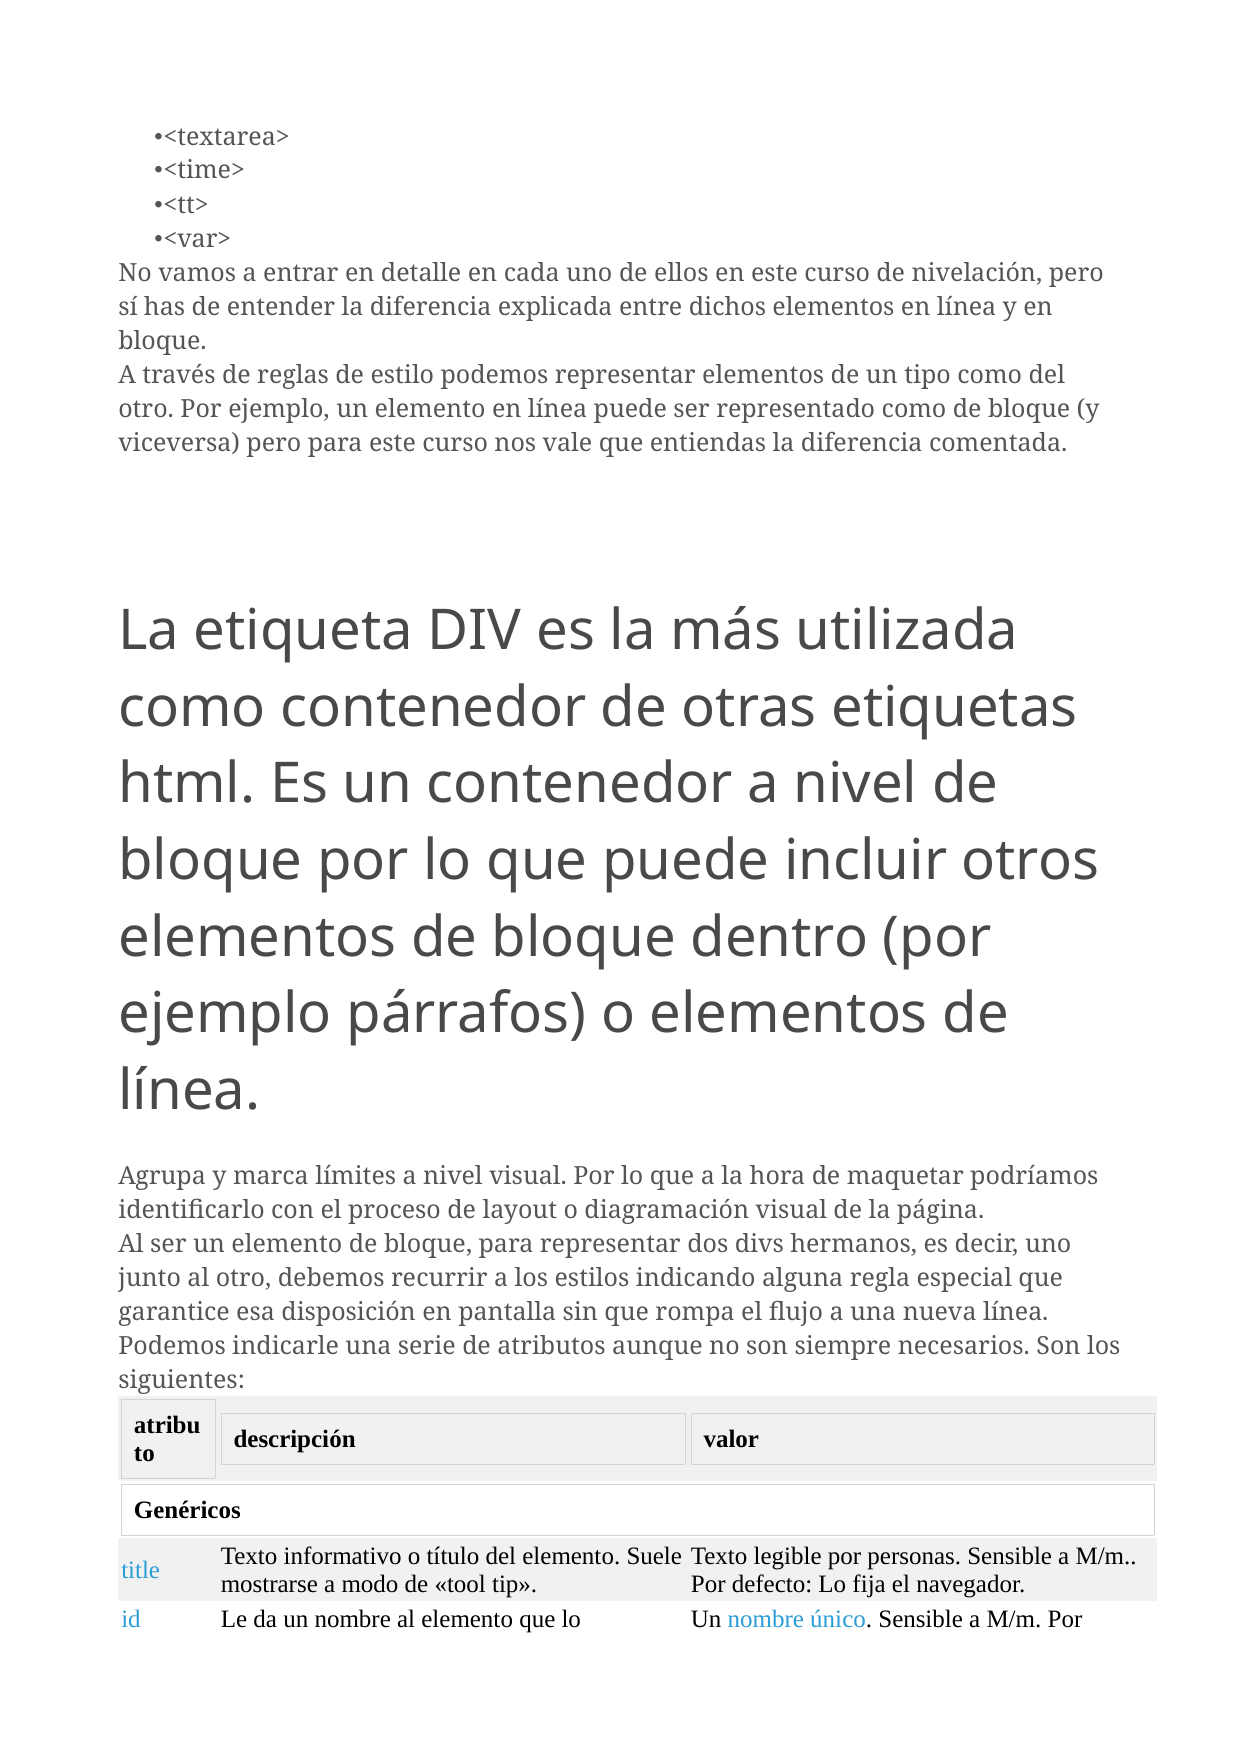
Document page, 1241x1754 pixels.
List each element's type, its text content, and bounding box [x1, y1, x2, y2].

list <textarea> [126, 118, 1114, 152]
table_cell Genéricos [118, 1481, 1157, 1538]
list <time> [126, 152, 1114, 186]
table_header descripción [218, 1396, 688, 1481]
table_cell title [118, 1538, 218, 1601]
text No vamos a entrar en detalle en cada uno de ellos en este curso de nivelación, pero sí has de entender la diferencia explicada entre dichos elementos en línea y en bloque. [118, 254, 1122, 357]
table_cell Texto legible por personas. Sensible a M/m.. Por defecto: Lo fija el navegador. [688, 1538, 1157, 1601]
table_cell id [118, 1601, 218, 1636]
list <tt> [126, 186, 1114, 220]
text Al ser un elemento de bloque, para representar dos divs hermanos, es decir, uno junto al otro, debemos recurrir a los estilos indicando alguna regla especial que garantice esa disposición en pantalla sin que rompa el flujo a una nueva línea. [118, 1225, 1122, 1328]
table_cell Texto informativo o título del elemento. Suele mostrarse a modo de «tool tip». [218, 1538, 688, 1601]
table_header atributo [118, 1396, 218, 1481]
table_cell Un nombre único. Sensible a M/m. Por [688, 1601, 1157, 1636]
subtitle La etiqueta DIV es la más utilizada como contenedor de otras etiquetas html. Es un contenedor a nivel de bloque por lo que puede incluir otros elementos de bloque dentro (por ejemplo párrafos) o elementos de línea. [118, 589, 1122, 1126]
list <var> [126, 220, 1114, 254]
text Podemos indicarle una serie de atributos aunque no son siempre necesarios. Son los siguientes: [118, 1328, 1122, 1396]
table_cell Le da un nombre al elemento que lo [218, 1601, 688, 1636]
table_header valor [688, 1396, 1157, 1481]
text A través de reglas de estilo podemos representar elementos de un tipo como del otro. Por ejemplo, un elemento en línea puede ser representado como de bloque (y viceversa) pero para este curso nos vale que entiendas la diferencia comentada. [118, 357, 1122, 459]
text Agrupa y marca límites a nivel visual. Por lo que a la hora de maquetar podríamos identificarlo con el proceso de layout o diagramación visual de la página. [118, 1157, 1122, 1225]
